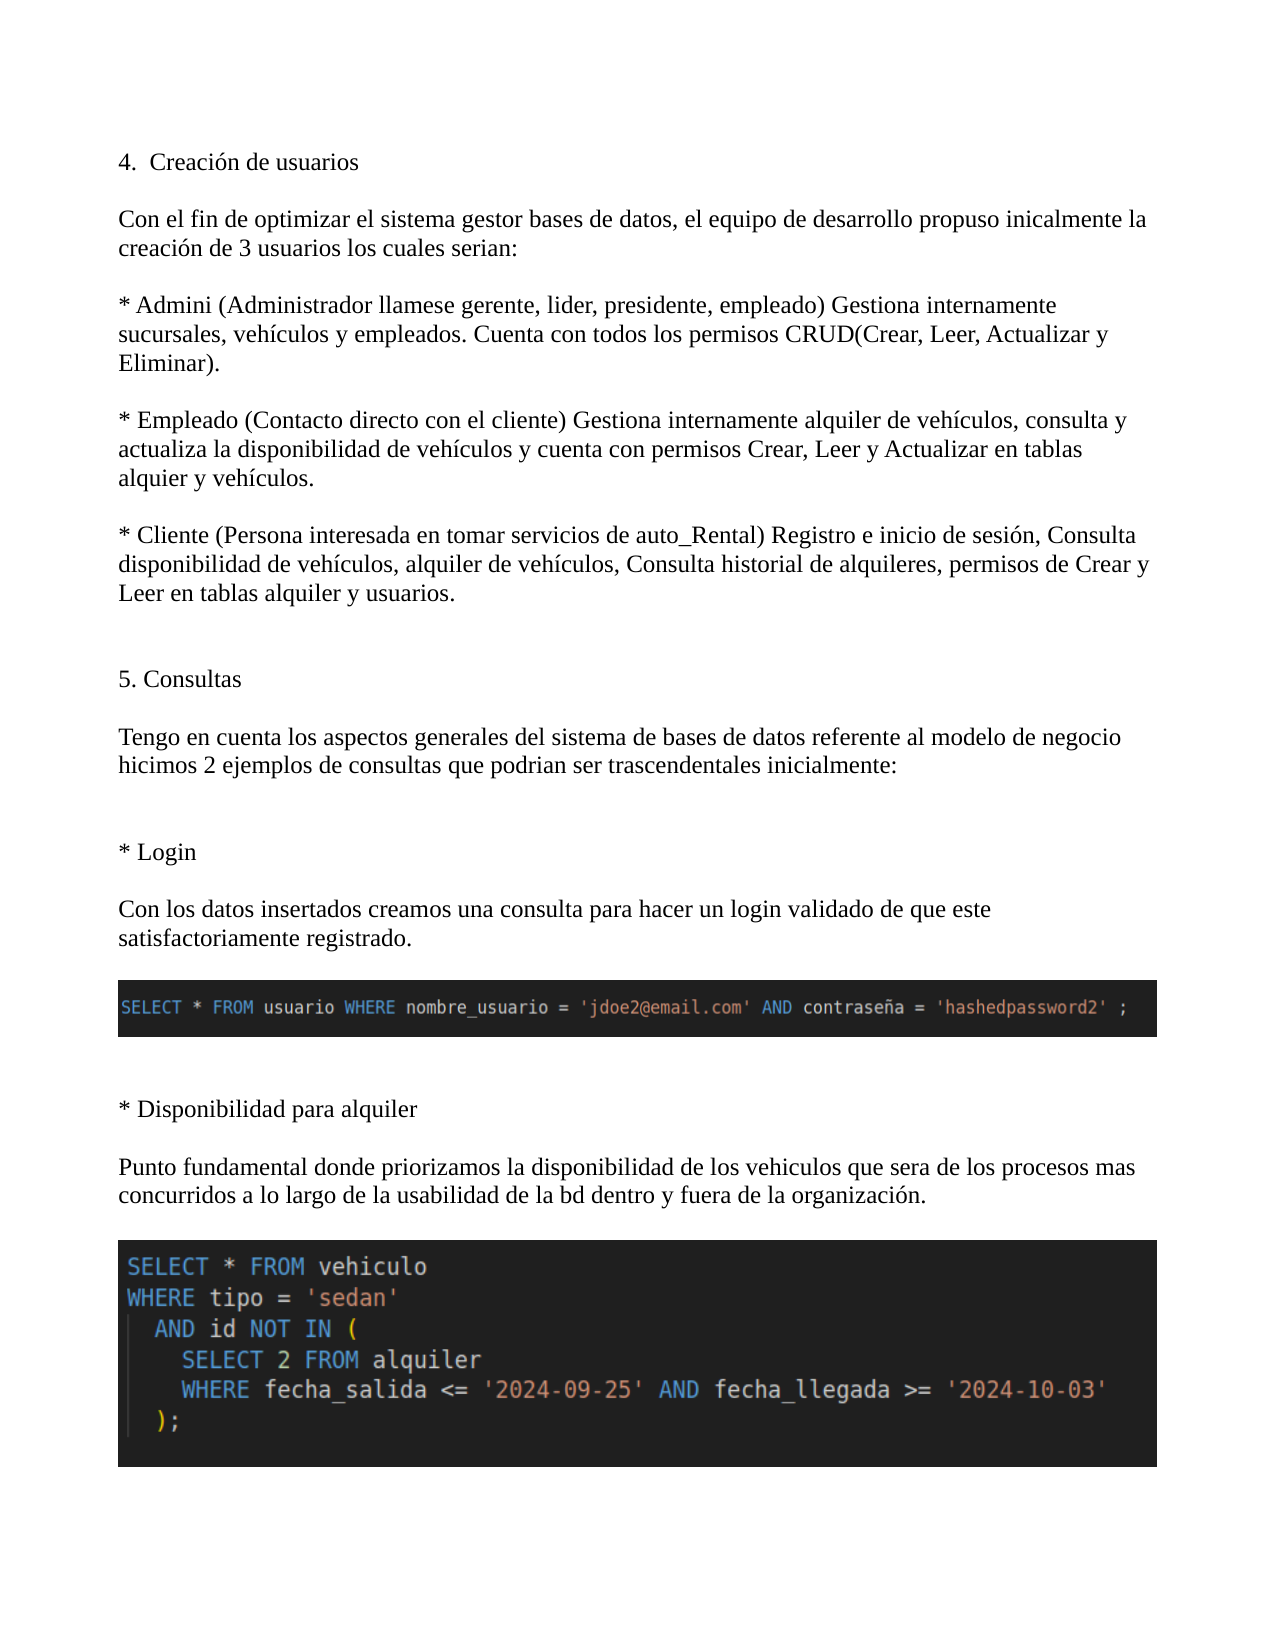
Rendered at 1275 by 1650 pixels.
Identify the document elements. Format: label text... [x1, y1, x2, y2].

text * Cliente (Persona interesada en tomar servicios de auto_Rental) Registro e inicio de sesión, Consulta disponibilidad de vehículos, alquiler de vehículos, Consulta historial de alquileres, permisos de Crear y Leer en tablas alquiler y usuarios. [118, 521, 1157, 607]
text Con el fin de optimizar el sistema gestor bases de datos, el equipo de desarrollo propuso inicalmente la creación de 3 usuarios los cuales serian: [118, 204, 1157, 262]
text Punto fundamental donde priorizamos la disponibilidad de los vehiculos que sera de los procesos mas concurridos a lo largo de la usabilidad de la bd dentro y fuera de la organización. [118, 1152, 1157, 1209]
text Con los datos insertados creamos una consulta para hacer un login validado de que este satisfactoriamente registrado. [118, 894, 1157, 952]
text * Login [118, 837, 1157, 866]
text * Disponibilidad para alquiler [118, 1094, 1157, 1123]
picture [118, 980, 1157, 1037]
text Tengo en cuenta los aspectos generales del sistema de bases de datos referente al modelo de negocio hicimos 2 ejemplos de consultas que podrian ser trascendentales inicialmente: [118, 722, 1157, 779]
picture [118, 1240, 1157, 1467]
text * Admini (Administrador llamese gerente, lider, presidente, empleado) Gestiona internamente sucursales, vehículos y empleados. Cuenta con todos los permisos CRUD(Crear, Leer, Actualizar y Eliminar). [118, 291, 1157, 377]
text * Empleado (Contacto directo con el cliente) Gestiona internamente alquiler de vehículos, consulta y actualiza la disponibilidad de vehículos y cuenta con permisos Crear, Leer y Actualizar en tablas alquier y vehículos. [118, 406, 1157, 492]
text 4. Creación de usuarios [118, 147, 1157, 176]
text 5. Consultas [118, 664, 1157, 693]
